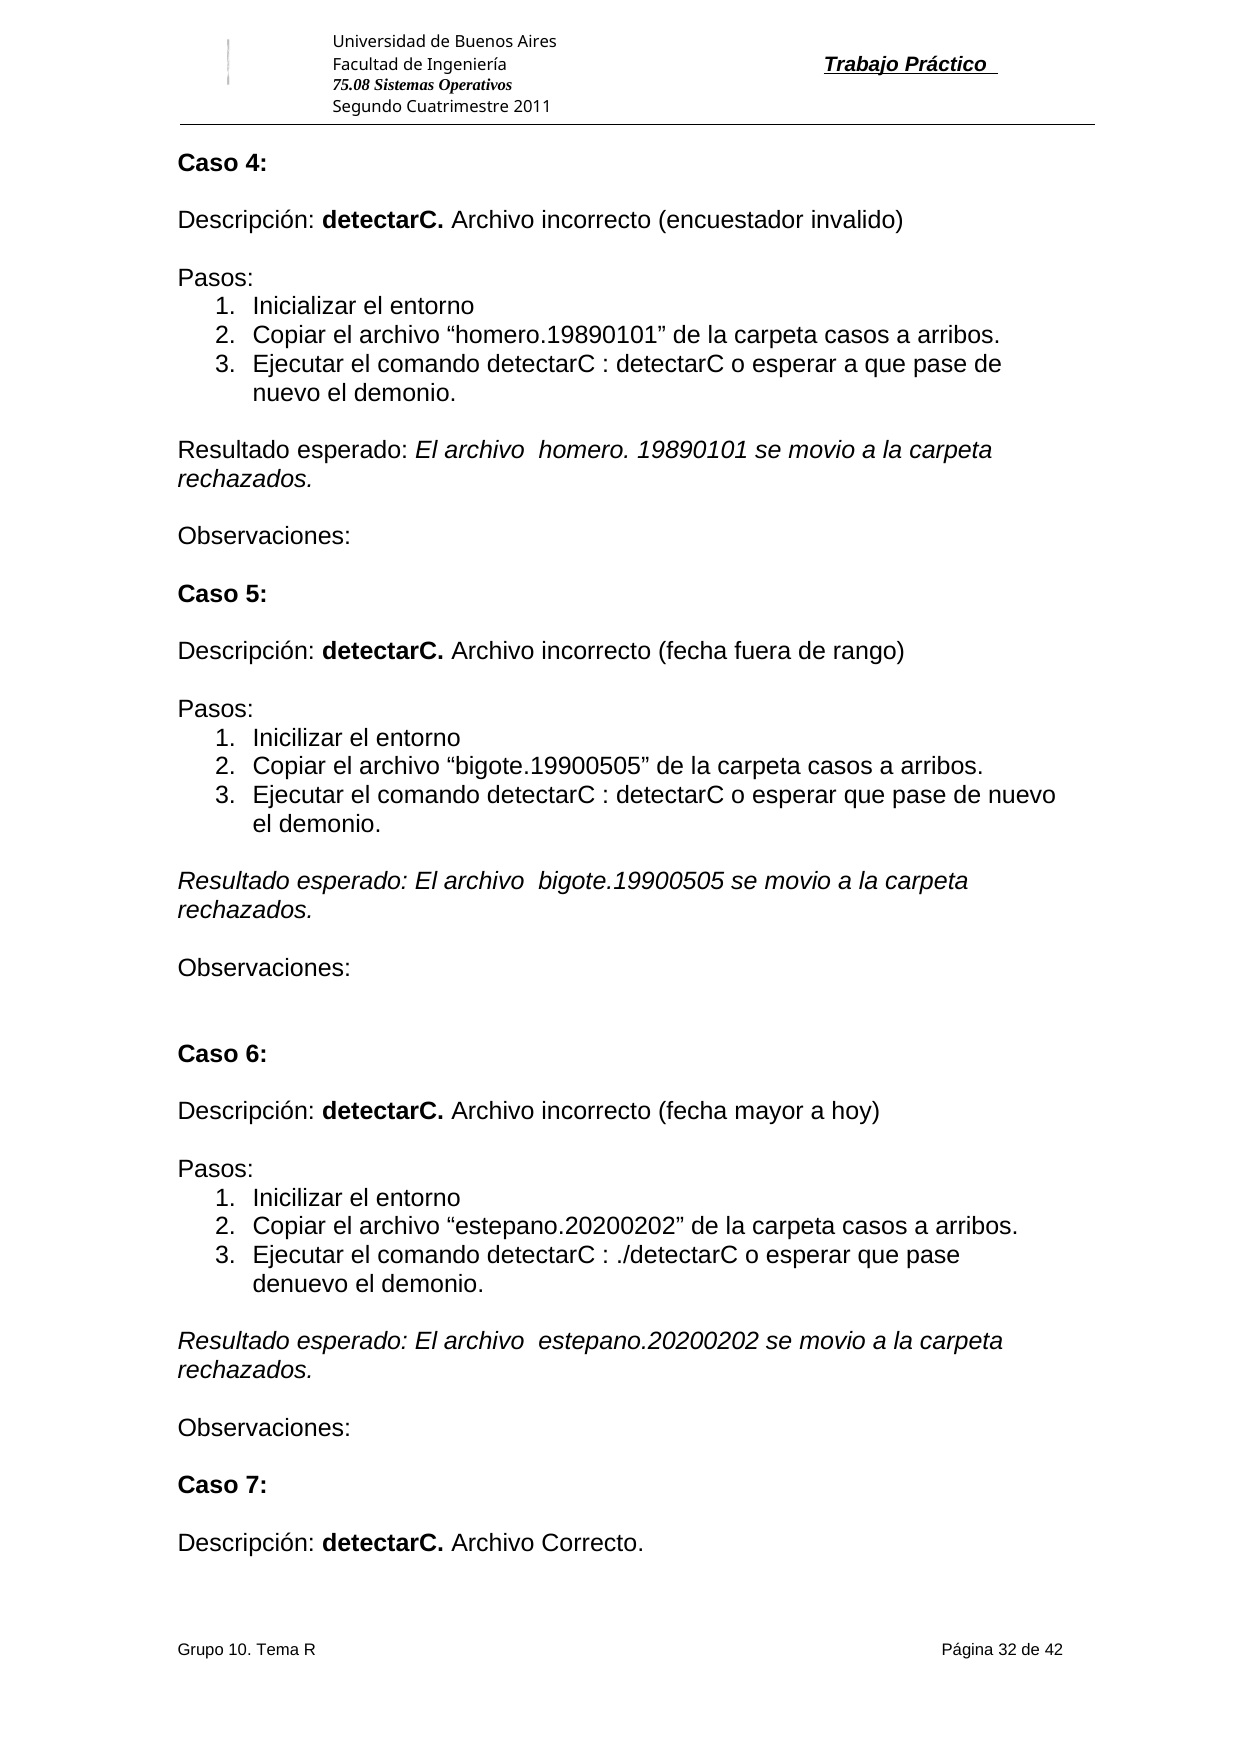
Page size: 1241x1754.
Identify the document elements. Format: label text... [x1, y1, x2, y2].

text Pasos: [177, 263, 1063, 291]
list Inicilizar el entorno [215, 1183, 1063, 1211]
list Inicilizar el entorno [215, 723, 1063, 751]
list Inicializar el entorno [215, 291, 1063, 320]
text Caso 5: [177, 579, 1063, 608]
text Resultado esperado: El archivo estepano.20200202 se movio a la carpeta rechazados. [177, 1326, 1063, 1384]
list Ejecutar el comando detectarC : detectarC o esperar que pase de nuevo el demonio. [215, 780, 1063, 838]
list Ejecutar el comando detectarC : detectarC o esperar a que pase de nuevo el demonio. [215, 349, 1063, 406]
text Descripción: detectarC. Archivo incorrecto (fecha fuera de rango) [177, 636, 1063, 665]
list Ejecutar el comando detectarC : ./detectarC o esperar que pase denuevo el demonio. [215, 1240, 1063, 1298]
text Descripción: detectarC. Archivo Correcto. [177, 1528, 1063, 1556]
list Copiar el archivo “bigote.19900505” de la carpeta casos a arribos. [215, 751, 1063, 780]
text Pasos: [177, 1154, 1063, 1183]
list Copiar el archivo “homero.19890101” de la carpeta casos a arribos. [215, 320, 1063, 349]
text Caso 6: [177, 1039, 1063, 1068]
text Observaciones: [177, 1413, 1063, 1441]
text Descripción: detectarC. Archivo incorrecto (fecha mayor a hoy) [177, 1096, 1063, 1125]
text Pasos: [177, 694, 1063, 723]
list Copiar el archivo “estepano.20200202” de la carpeta casos a arribos. [215, 1211, 1063, 1240]
text Observaciones: [177, 953, 1063, 981]
text Resultado esperado: El archivo homero. 19890101 se movio a la carpeta rechazados. [177, 435, 1063, 493]
text Observaciones: [177, 521, 1063, 550]
text Descripción: detectarC. Archivo incorrecto (encuestador invalido) [177, 205, 1063, 234]
text Caso 4: [177, 148, 1063, 176]
text Caso 7: [177, 1470, 1063, 1499]
text Resultado esperado: El archivo bigote.19900505 se movio a la carpeta rechazados. [177, 866, 1063, 924]
